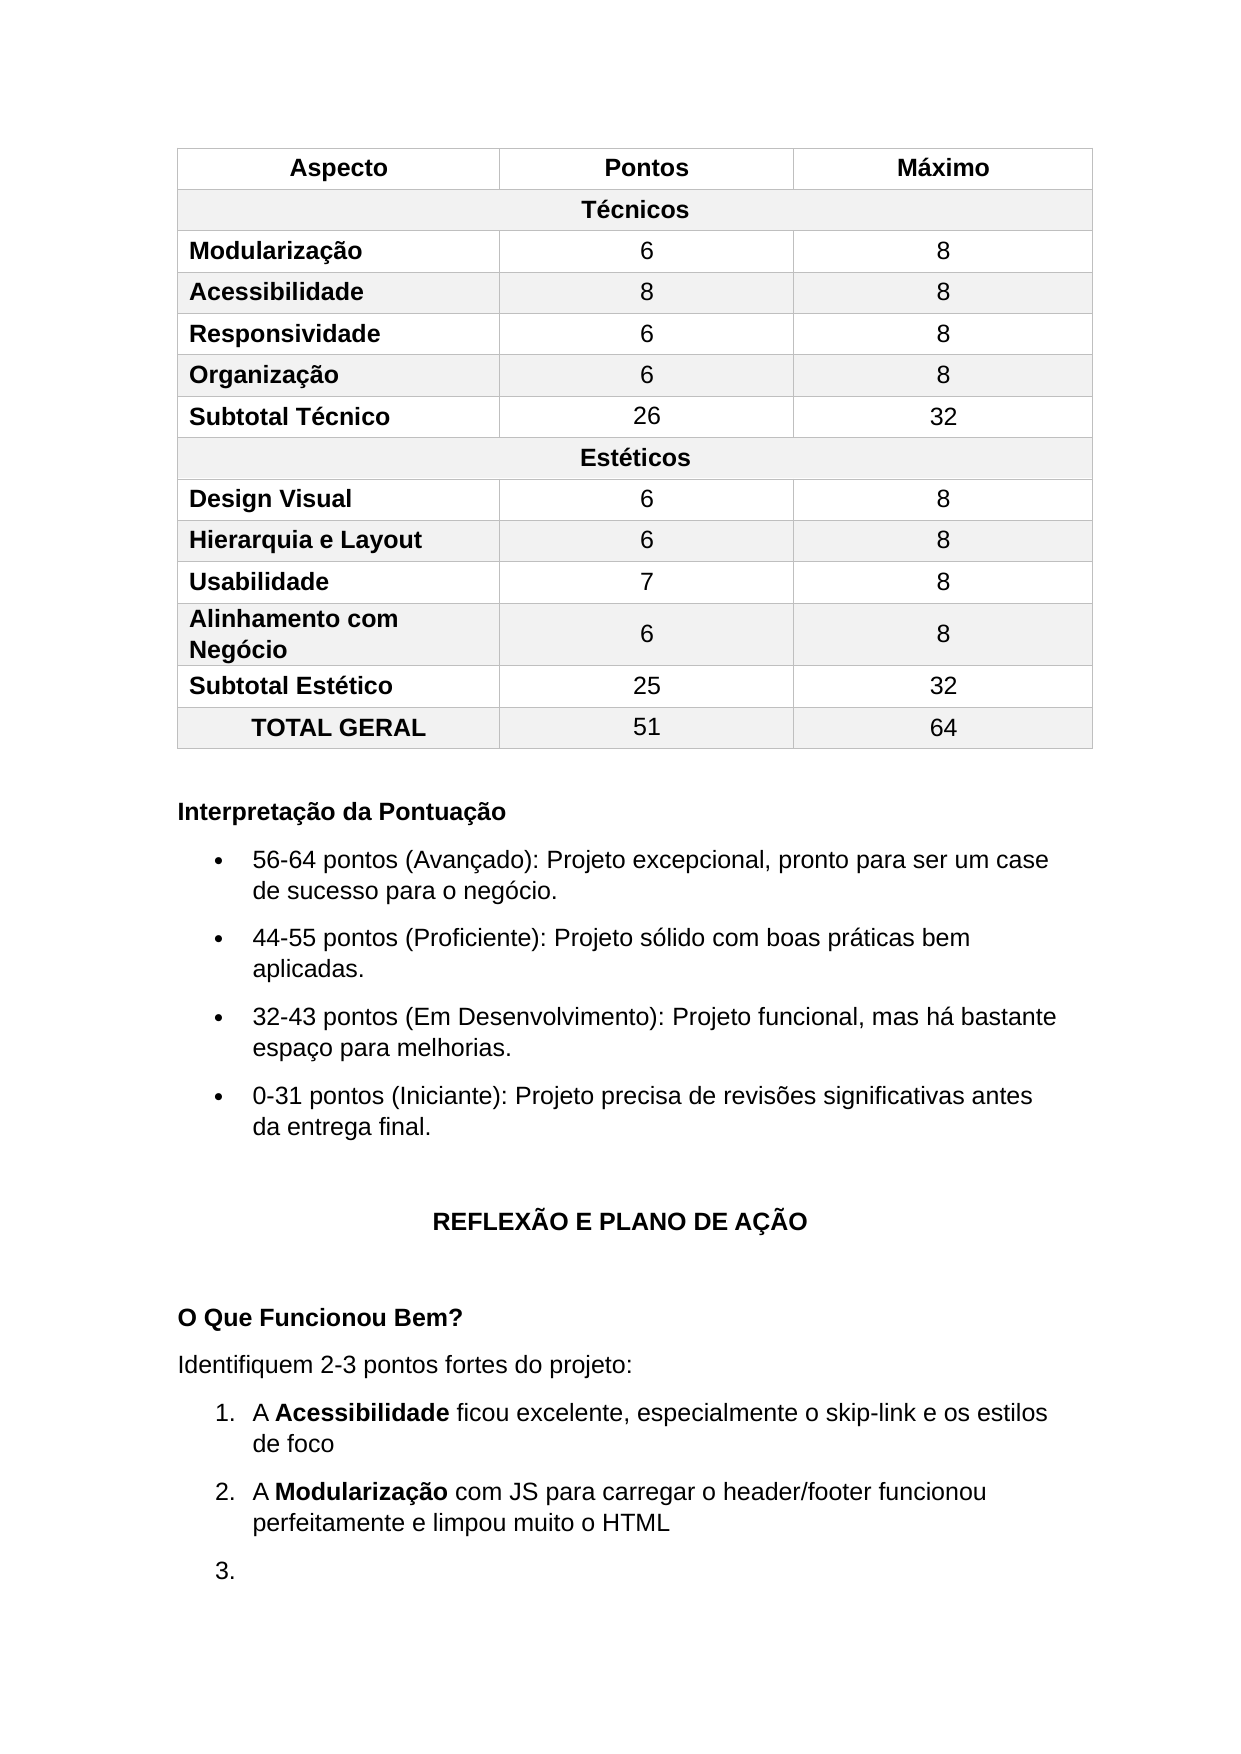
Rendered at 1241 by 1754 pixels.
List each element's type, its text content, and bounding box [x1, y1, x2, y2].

text Interpretação da Pontuação [177, 797, 1063, 826]
table_cell 64 [794, 708, 1092, 748]
table_cell Design Visual [178, 480, 499, 520]
table_cell Acessibilidade [178, 273, 499, 313]
table_cell 32 [794, 666, 1092, 707]
table_cell 6 [500, 521, 793, 561]
table_header Pontos [500, 149, 793, 189]
table_cell 8 [794, 562, 1092, 602]
table_cell 8 [794, 314, 1092, 354]
table_cell 8 [794, 231, 1092, 272]
table_cell Hierarquia e Layout [178, 521, 499, 561]
list A Acessibilidade ficou excelente, especialmente o skip-link e os estilos de foco [215, 1398, 1063, 1458]
text REFLEXÃO E PLANO DE AÇÃO [177, 1207, 1063, 1236]
list 32-43 pontos (Em Desenvolvimento): Projeto funcional, mas há bastante espaço para melhorias. [215, 1002, 1063, 1062]
list 56-64 pontos (Avançado): Projeto excepcional, pronto para ser um case de sucesso para o negócio. [215, 844, 1063, 904]
table_cell 8 [794, 355, 1092, 396]
table_header Aspecto [178, 149, 499, 189]
table_cell 8 [794, 604, 1092, 665]
list A Modularização com JS para carregar o header/footer funcionou perfeitamente e limpou muito o HTML [215, 1477, 1063, 1537]
table_cell Subtotal Estético [178, 666, 499, 707]
table_cell 8 [794, 480, 1092, 520]
table_cell 25 [500, 666, 793, 707]
table_cell 8 [794, 273, 1092, 313]
table_header Máximo [794, 149, 1092, 189]
table_cell 32 [794, 397, 1092, 437]
table_cell 6 [500, 231, 793, 272]
table_cell Técnicos [178, 190, 1092, 230]
table_cell Responsividade [178, 314, 499, 354]
list 0-31 pontos (Iniciante): Projeto precisa de revisões significativas antes da entrega final. [215, 1081, 1063, 1141]
table_cell Modularização [178, 231, 499, 272]
text O Que Funcionou Bem? [177, 1303, 1063, 1331]
table_cell Subtotal Técnico [178, 397, 499, 437]
table_cell 8 [794, 521, 1092, 561]
table_cell 6 [500, 604, 793, 665]
table_cell 6 [500, 314, 793, 354]
table_cell Organização [178, 355, 499, 396]
table_cell 6 [500, 480, 793, 520]
table_cell Estéticos [178, 438, 1092, 478]
table_cell 8 [500, 273, 793, 313]
table_cell Usabilidade [178, 562, 499, 602]
table_cell Alinhamento com Negócio [178, 604, 499, 665]
table_cell 26 [500, 397, 793, 437]
table_cell 51 [500, 708, 793, 748]
table_cell TOTAL GERAL [178, 708, 499, 748]
text Identifiquem 2-3 pontos fortes do projeto: [177, 1350, 1063, 1379]
table_cell 7 [500, 562, 793, 602]
table_cell 6 [500, 355, 793, 396]
list 44-55 pontos (Proficiente): Projeto sólido com boas práticas bem aplicadas. [215, 923, 1063, 983]
